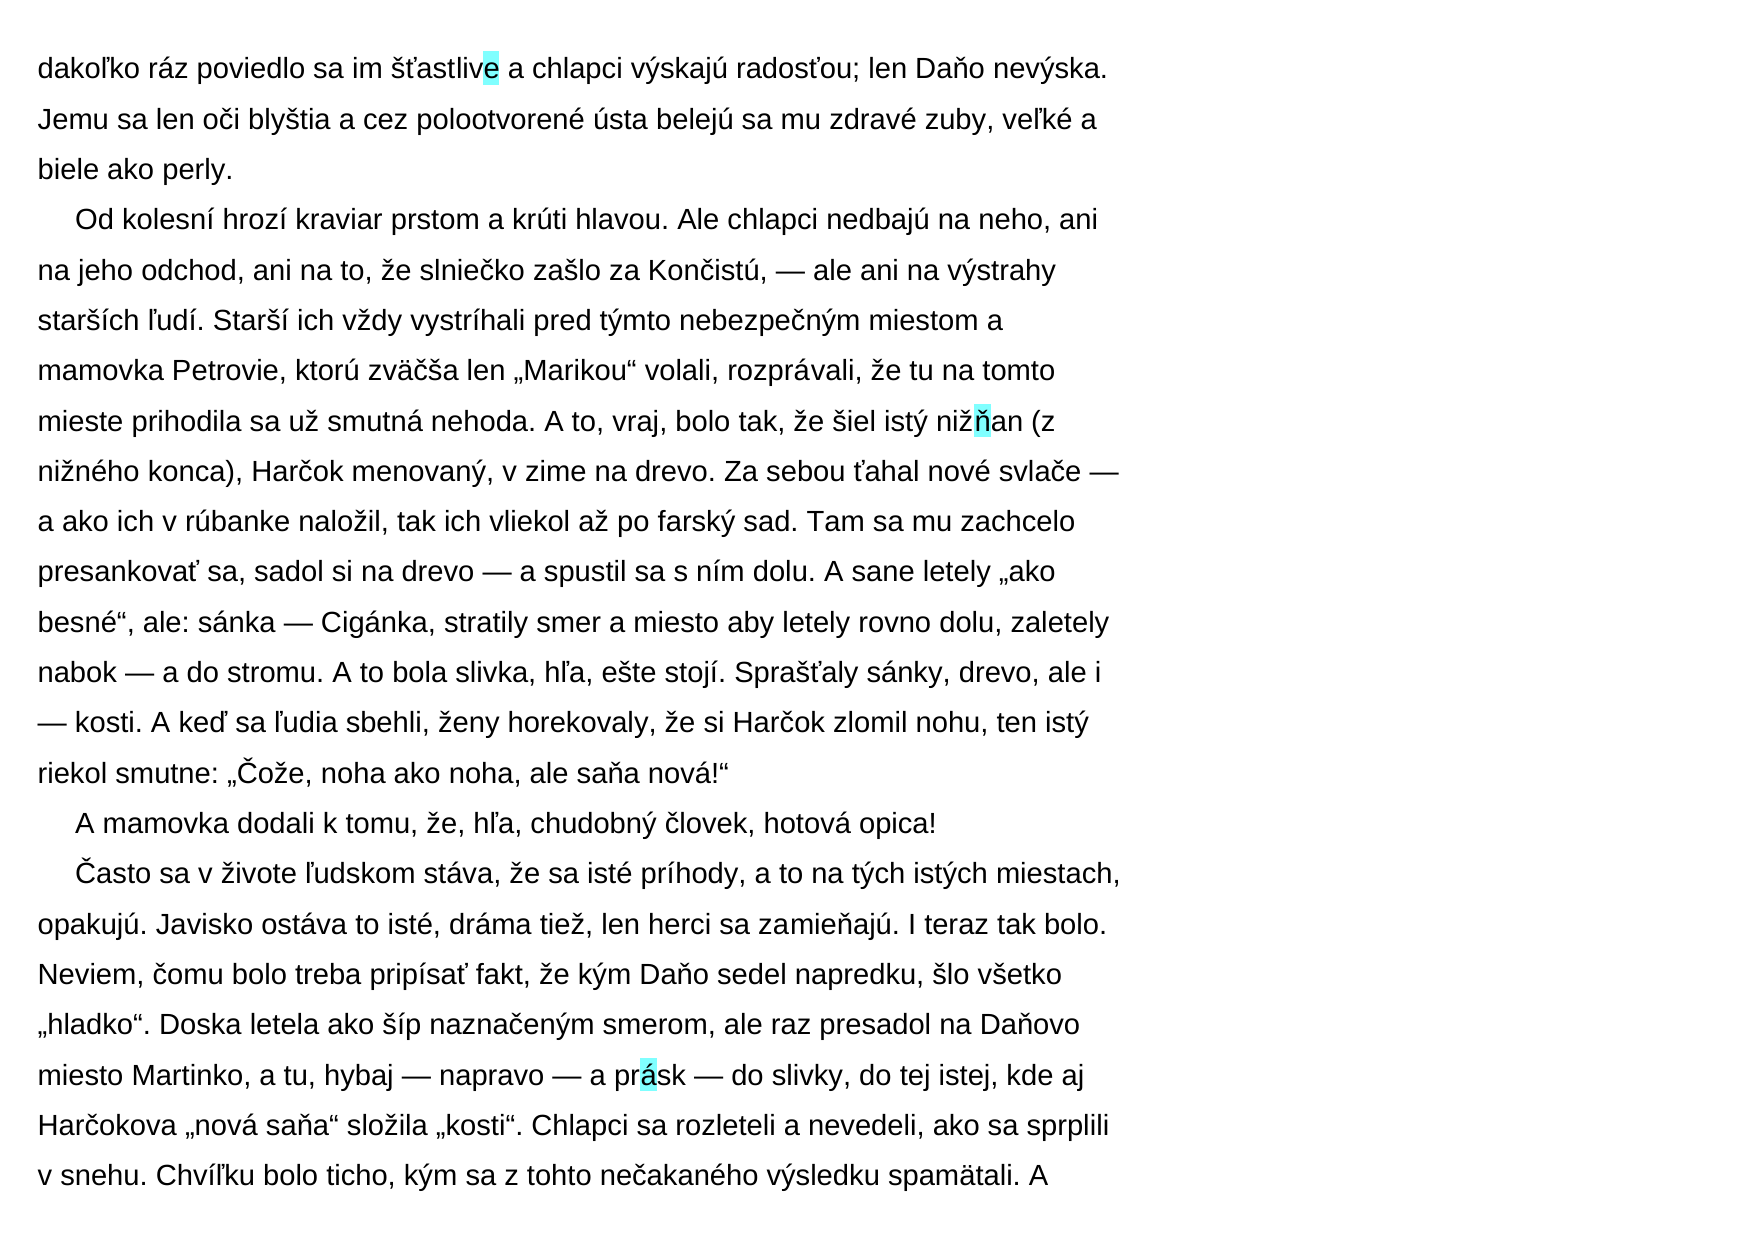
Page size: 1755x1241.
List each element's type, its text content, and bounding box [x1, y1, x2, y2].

text dakoľko ráz poviedlo sa im šťast­live a chlapci výskajú radosťou; len Daňo nevýska. Jemu sa len oči blyštia a cez polootvorené ústa belejú sa mu zdravé zuby, veľké a biele ako perly. [37, 51, 1130, 186]
text A mamovka dodali k tomu, že, hľa, chudobný človek, hotová opica! [37, 806, 1130, 839]
text Od kolesní hrozí kraviar prstom a krúti hlavou. Ale chlapci nedbajú na neho, ani na jeho odchod, ani na to, že slniečko zašlo za Končistú, — ale ani na výstrahy starších ľudí. Starší ich vždy vystríhali pred týmto nebezpečným miestom a mamovka Petrovie, ktorú zväčša len „Marikou“ volali, rozprá­vali, že tu na tomto mieste prihodila sa už smutná nehoda. A to, vraj, bolo tak, že šiel istý nižňan (z nižného konca), Harčok menovaný, v zime na drevo. Za sebou ťahal nové svlače — a ako ich v rúbanke naložil, tak ich vliekol až po farský sad. Tam sa mu zachcelo presankovať sa, sadol si na drevo — a spustil sa s ním dolu. A sane letely „ako besné“, ale: sánka — Cigánka, stratily smer a miesto aby letely rovno dolu, zaletely nabok — a do stromu. A to bola slivka, hľa, ešte stojí. Sprašťaly sánky, drevo, ale i — kosti. A keď sa ľudia sbehli, ženy horekovaly, že si Harčok zlomil nohu, ten istý riekol smutne: „Čože, noha ako noha, ale saňa nová!“ [37, 202, 1130, 789]
text Často sa v živote ľudskom stáva, že sa isté prí­hody, a to na tých istých miestach, opakujú. Ja­visko ostáva to isté, dráma tiež, len herci sa za­mieňajú. I teraz tak bolo. Neviem, čomu bolo treba pripísať fakt, že kým Daňo sedel napredku, šlo všetko „hladko“. Doska letela ako šíp naznačeným smerom, ale raz presadol na Daňovo miesto Martinko, a tu, hybaj — napravo — a prásk — do slivky, do tej istej, kde aj Harčokova „nová saňa“ složila „kosti“. Chlapci sa rozleteli a nevedeli, ako sa sprplili v snehu. Chvíľku bolo ticho, kým sa z tohto nečakaného výsledku spamätali. A [37, 856, 1130, 1192]
